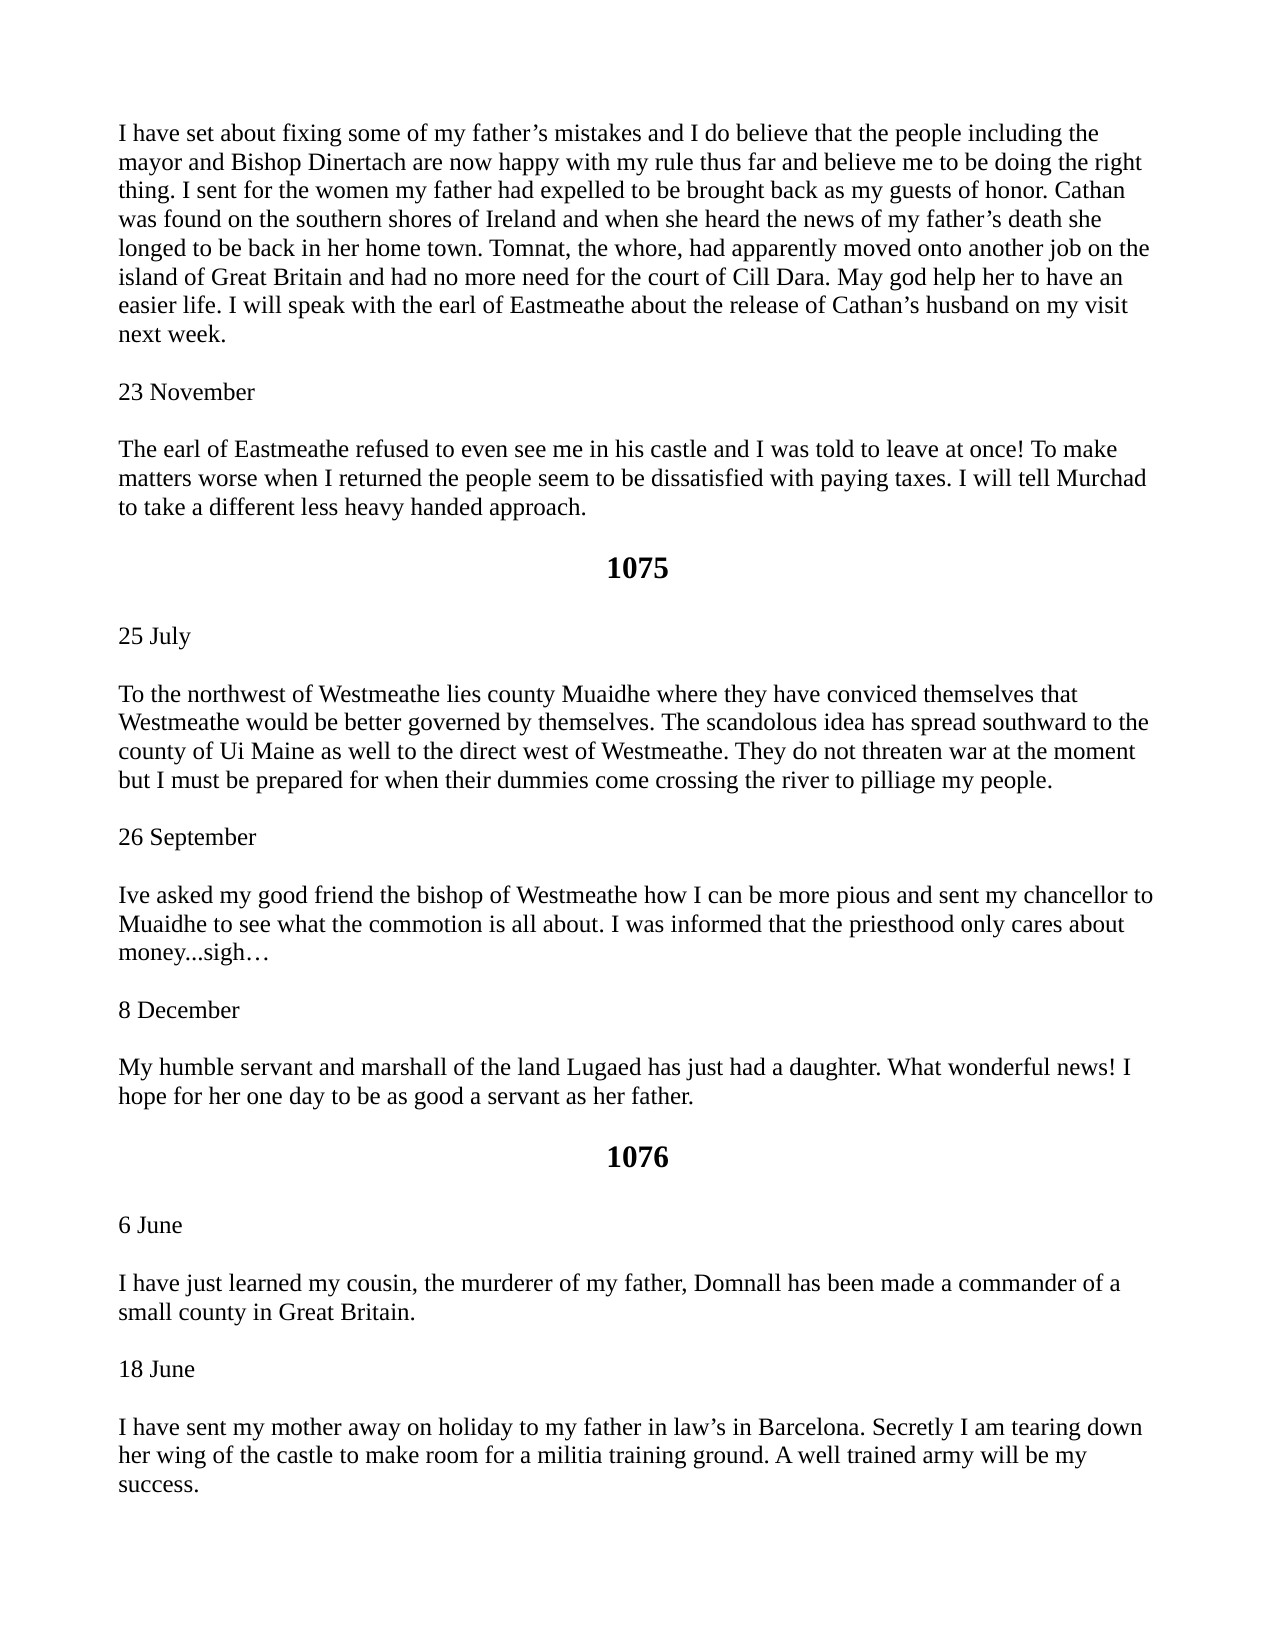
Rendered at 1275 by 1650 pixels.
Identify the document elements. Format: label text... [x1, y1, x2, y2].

text 18 June [118, 1354, 1157, 1383]
text To the northwest of Westmeathe lies county Muaidhe where they have conviced themselves that Westmeathe would be better governed by themselves. The scandolous idea has spread southward to the county of Ui Maine as well to the direct west of Westmeathe. They do not threaten war at the moment but I must be prepared for when their dummies come crossing the river to pilliage my people. [118, 679, 1157, 794]
text The earl of Eastmeathe refused to even see me in his castle and I was told to leave at once! To make matters worse when I returned the people seem to be dissatisfied with paying taxes. I will tell Murchad to take a different less heavy handed approach. [118, 434, 1157, 521]
text 26 September [118, 822, 1157, 851]
text 8 December [118, 995, 1157, 1024]
text My humble servant and marshall of the land Lugaed has just had a daughter. What wonderful news! I hope for her one day to be as good a servant as her father. [118, 1052, 1157, 1110]
text I have sent my mother away on holiday to my father in law’s in Barcelona. Secretly I am tearing down her wing of the castle to make room for a militia training ground. A well trained army will be my success. [118, 1412, 1157, 1498]
text 25 July [118, 621, 1157, 650]
text I have set about fixing some of my father’s mistakes and I do believe that the people including the mayor and Bishop Dinertach are now happy with my rule thus far and believe me to be doing the right thing. I sent for the women my father had expelled to be brought back as my guests of honor. Cathan was found on the southern shores of Ireland and when she heard the news of my father’s death she longed to be back in her home town. Tomnat, the whore, had apparently moved onto another job on the island of Great Britain and had no more need for the court of Cill Dara. May god help her to have an easier life. I will speak with the earl of Eastmeathe about the release of Cathan’s husband on my visit next week. [118, 118, 1157, 348]
text 23 November [118, 377, 1157, 406]
text 6 June [118, 1211, 1157, 1239]
text I have just learned my cousin, the murderer of my father, Domnall has been made a commander of a small county in Great Britain. [118, 1268, 1157, 1326]
text Ive asked my good friend the bishop of Westmeathe how I can be more pious and sent my chancellor to Muaidhe to see what the commotion is all about. I was informed that the priesthood only cares about money...sigh… [118, 880, 1157, 966]
text 1075 [118, 549, 1157, 585]
text 1076 [118, 1139, 1157, 1175]
